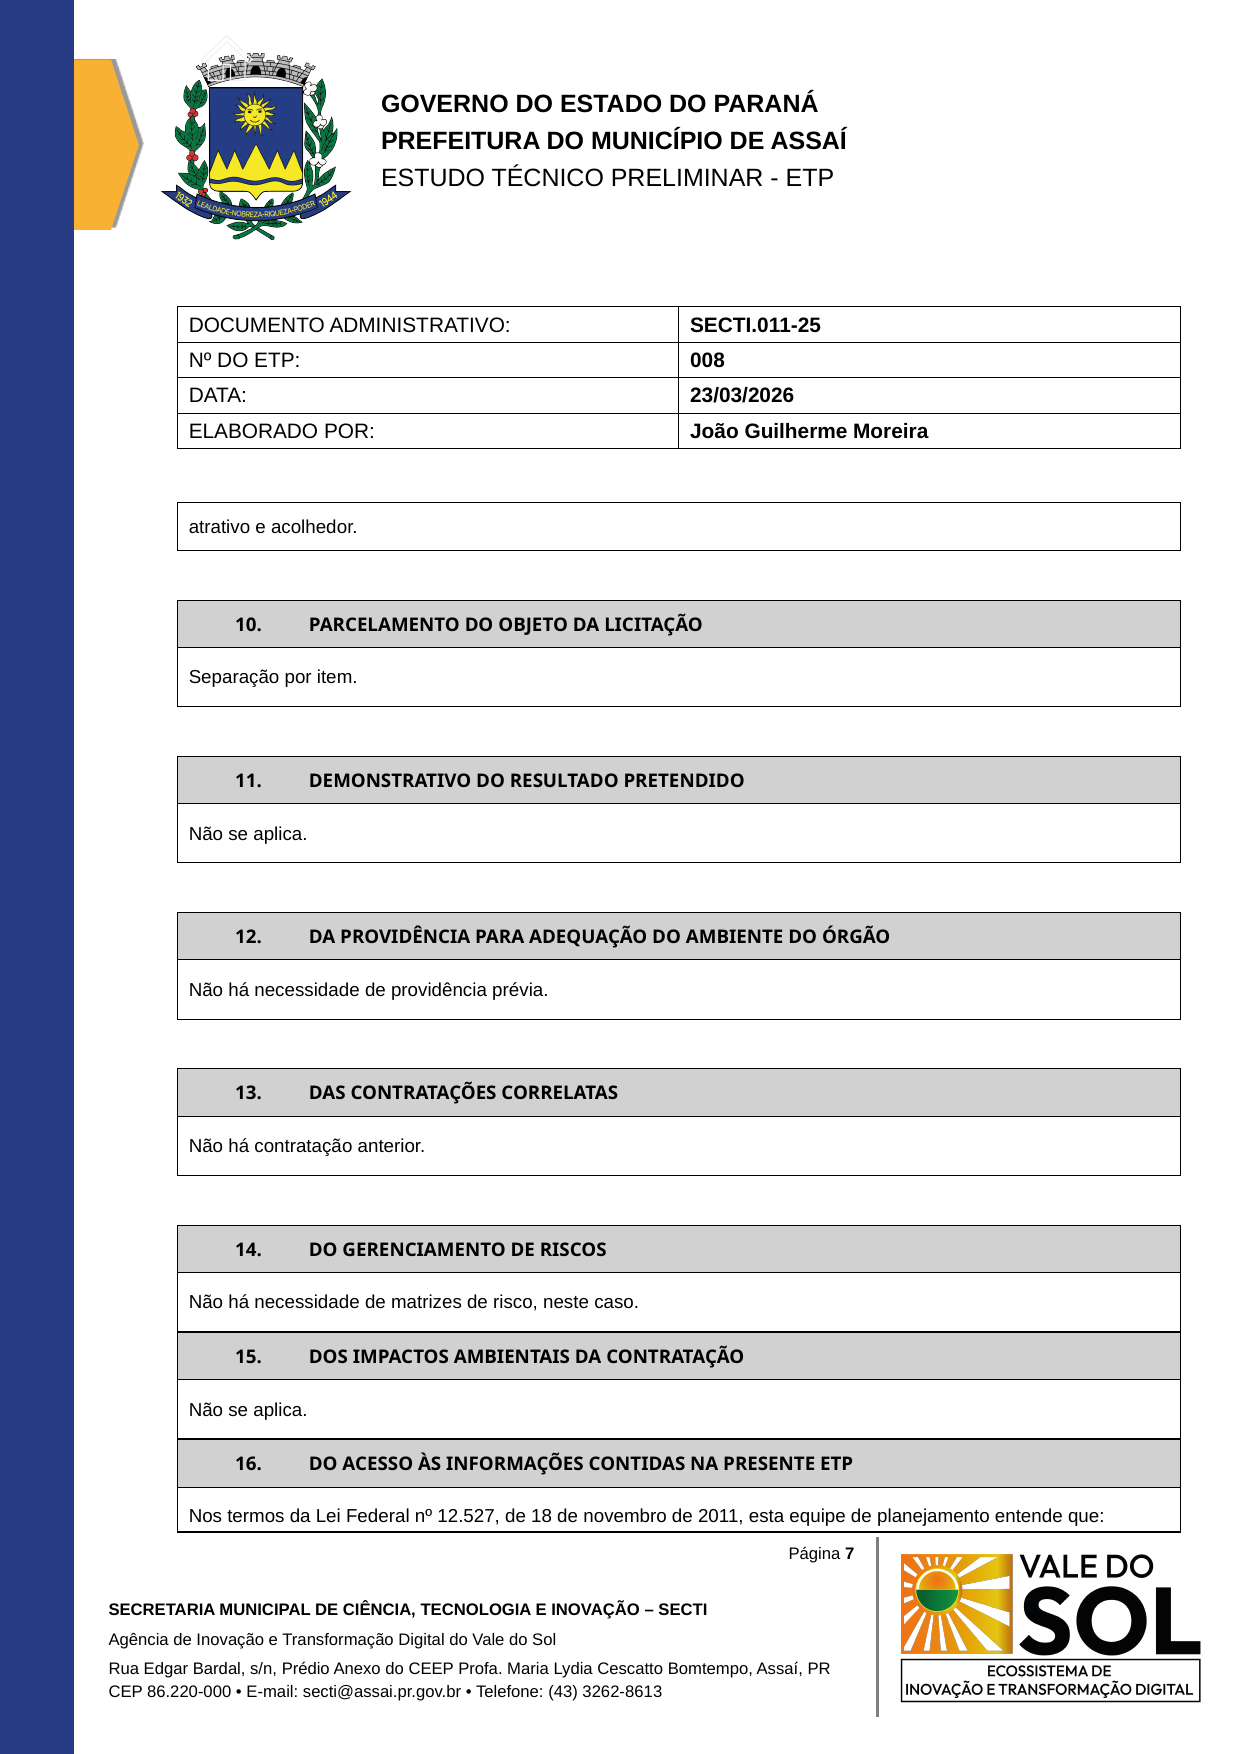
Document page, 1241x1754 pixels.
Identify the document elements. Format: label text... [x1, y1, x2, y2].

table_header PARCELAMENTO DO OBJETO DA LICITAÇÃO [178, 601, 1180, 647]
table_header DEMONSTRATIVO DO RESULTADO PRETENDIDO [178, 757, 1180, 803]
table_header DOS IMPACTOS AMBIENTAIS DA CONTRATAÇÃO [178, 1333, 1180, 1379]
table_cell Não há necessidade de matrizes de risco, neste caso. [178, 1273, 1180, 1331]
picture [158, 47, 354, 246]
table_header DO GERENCIAMENTO DE RISCOS [178, 1226, 1180, 1272]
table_header DA PROVIDÊNCIA PARA ADEQUAÇÃO DO AMBIENTE DO ÓRGÃO [178, 913, 1180, 959]
table_cell Separação por item. [178, 648, 1180, 706]
table_cell Não se aplica. [178, 1380, 1180, 1438]
table_cell Não se aplica. [178, 804, 1180, 862]
picture [203, 47, 219, 61]
table_header DAS CONTRATAÇÕES CORRELATAS [178, 1069, 1180, 1116]
picture [209, 47, 244, 79]
table_header DO ACESSO ÀS INFORMAÇÕES CONTIDAS NA PRESENTE ETP [178, 1440, 1180, 1487]
picture [894, 1548, 1206, 1711]
table_cell Não há contratação anterior. [178, 1117, 1180, 1175]
table_cell Não há necessidade de providência prévia. [178, 960, 1180, 1018]
picture [235, 47, 250, 61]
table_cell Nos termos da Lei Federal nº 12.527, de 18 de novembro de 2011, esta equipe de planejamento entende que: [178, 1488, 1180, 1531]
table_cell atrativo e acolhedor. [178, 503, 1180, 550]
